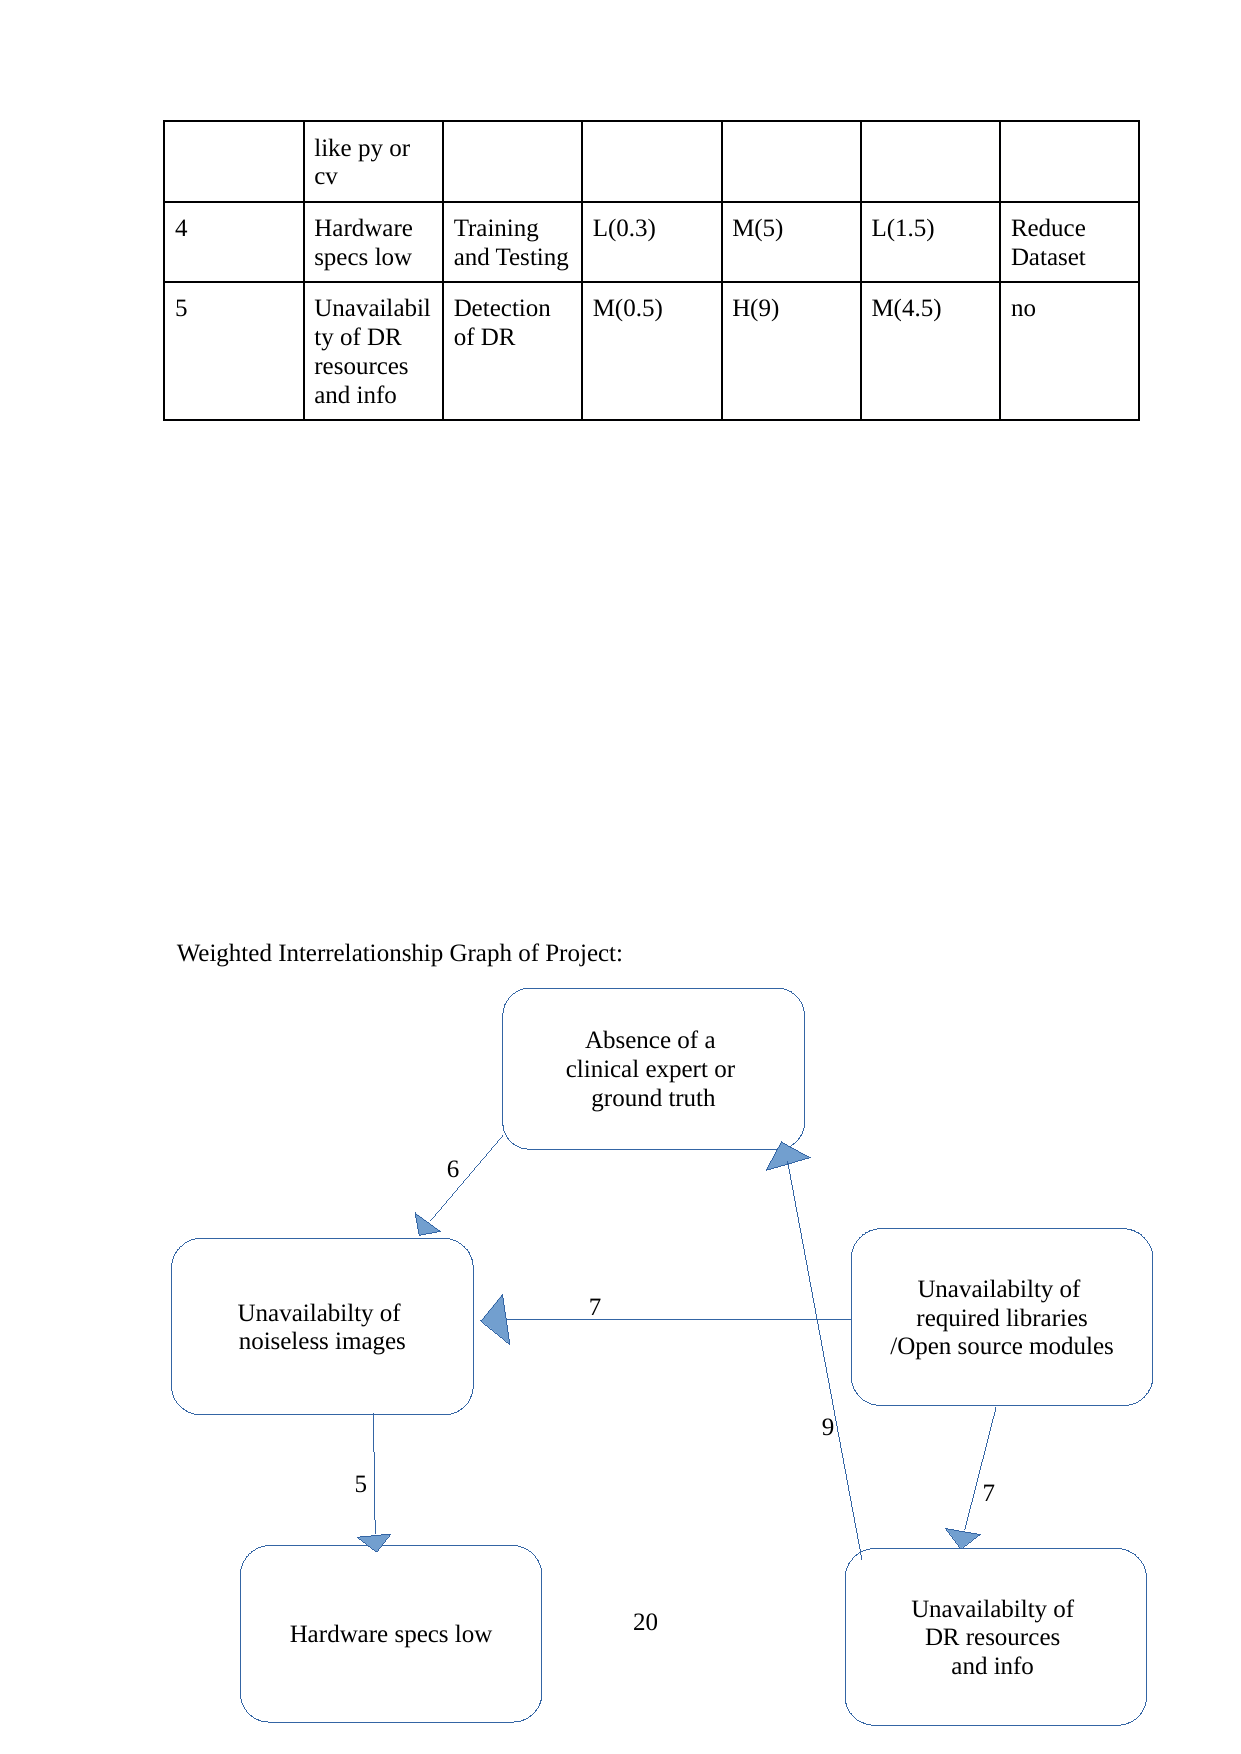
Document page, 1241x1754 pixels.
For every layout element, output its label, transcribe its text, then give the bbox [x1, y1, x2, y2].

text Weighted Interrelationship Graph of Project: [177, 938, 1122, 967]
table_cell M(4.5) [862, 283, 999, 419]
table_cell Detection of DR [444, 283, 581, 419]
table_cell M(5) [723, 203, 860, 281]
table_cell [862, 122, 999, 201]
table_cell M(0.5) [583, 283, 721, 419]
table_cell 5 [165, 283, 303, 419]
table_cell 4 [165, 203, 303, 281]
table_cell L(0.3) [583, 203, 721, 281]
table_cell [444, 122, 581, 201]
table_cell [723, 122, 860, 201]
table_cell Training and Testing [444, 203, 581, 281]
table_cell Hardware specs low [305, 203, 442, 281]
table_cell no [1001, 283, 1138, 419]
table_cell Unavailabilty of DR resources and info [305, 283, 442, 419]
table_cell [165, 122, 303, 201]
table_cell Reduce Dataset [1001, 203, 1138, 281]
table_cell L(1.5) [862, 203, 999, 281]
table_cell like py or cv [305, 122, 442, 201]
table_cell [1001, 122, 1138, 201]
table_cell H(9) [723, 283, 860, 419]
table_cell [583, 122, 721, 201]
